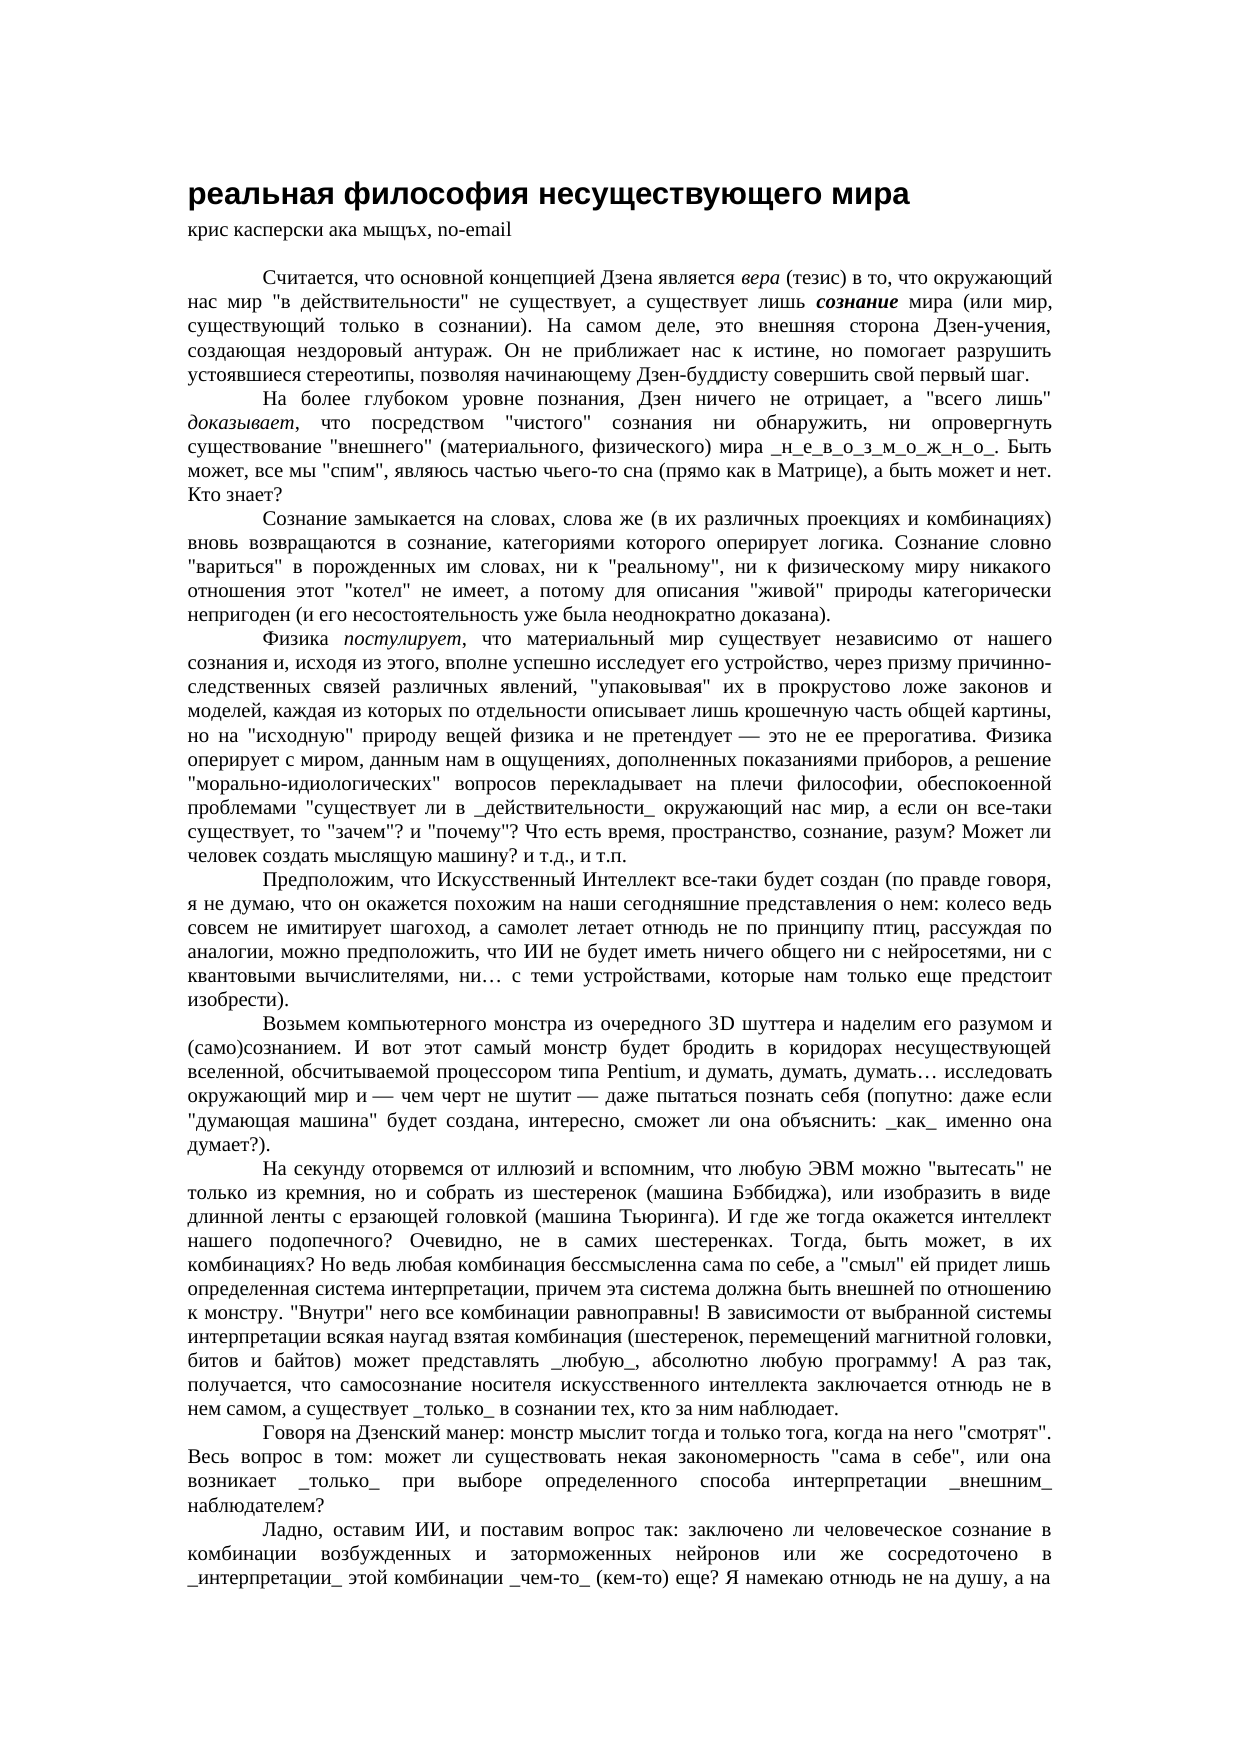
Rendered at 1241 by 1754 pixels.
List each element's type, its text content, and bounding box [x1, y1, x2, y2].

text Предположим, что Искусственный Интеллект все-таки будет создан (по правде говоря, я не думаю, что он окажется похожим на наши сегодняшние представления о нем: колесо ведь совсем не имитирует шагоход, а самолет летает отнюдь не по принципу птиц, рассуждая по аналогии, можно предположить, что ИИ не будет иметь ничего общего ни с нейросетями, ни с квантовыми вычислителями, ни… с теми устройствами, которые нам только еще предстоит изобрести). [187, 867, 1053, 1011]
text Ладно, оставим ИИ, и поставим вопрос так: заключено ли человеческое сознание в комбинации возбужденных и заторможенных нейронов или же сосредоточено в _интерпретации_ этой комбинации _чем-то_ (кем-то) еще? Я намекаю отнюдь не на душу, а на [187, 1517, 1053, 1589]
text На более глубоком уровне познания, Дзен ничего не отрицает, а "всего лишь" доказывает, что посредством "чистого" сознания ни обнаружить, ни опровергнуть существование "внешнего" (материального, физического) мира _н_е_в_о_з_м_о_ж_н_о_. Быть может, все мы "спим", являюсь частью чьего-то сна (прямо как в Матрице), а быть может и нет. Кто знает? [187, 386, 1053, 506]
text Считается, что основной концепцией Дзена является вера (тезис) в то, что окружающий нас мир "в действительности" не существует, а существует лишь сознание мира (или мир, существующий только в сознании). На самом деле, это внешняя сторона Дзен-учения, создающая нездоровый антураж. Он не приближает нас к истине, но помогает разрушить устоявшиеся стереотипы, позволяя начинающему Дзен-буддисту совершить свой первый шаг. [187, 265, 1053, 386]
text Физика постулирует, что материальный мир существует независимо от нашего сознания и, исходя из этого, вполне успешно исследует его устройство, через призму причинно-следственных связей различных явлений, "упаковывая" их в прокрустово ложе законов и моделей, каждая из которых по отдельности описывает лишь крошечную часть общей картины, но на "исходную" природу вещей физика и не претендует — это не ее прерогатива. Физика оперирует с миром, данным нам в ощущениях, дополненных показаниями приборов, а решение "морально-идиологических" вопросов перекладывает на плечи философии, обеспокоенной проблемами "существует ли в _действительности_ окружающий нас мир, а если он все-таки существует, то "зачем"? и "почему"? Что есть время, пространство, сознание, разум? Может ли человек создать мыслящую машину? и т.д., и т.п. [187, 626, 1053, 867]
text Сознание замыкается на словах, слова же (в их различных проекциях и комбинациях) вновь возвращаются в сознание, категориями которого оперирует логика. Сознание словно "вариться" в порожденных им словах, ни к "реальному", ни к физическому миру никакого отношения этот "котел" не имеет, а потому для описания "живой" природы категорически непригоден (и его несостоятельность уже была неоднократно доказана). [187, 506, 1053, 626]
text Возьмем компьютерного монстра из очередного 3D шуттера и наделим его разумом и (само)сознанием. И вот этот самый монстр будет бродить в коридорах несуществующей вселенной, обсчитываемой процессором типа Pentium, и думать, думать, думать… исследовать окружающий мир и — чем черт не шутит — даже пытаться познать себя (попутно: даже если "думающая машина" будет создана, интересно, сможет ли она объяснить: _как_ именно она думает?). [187, 1011, 1053, 1156]
text Говоря на Дзенский манер: монстр мыслит тогда и только тога, когда на него "смотрят". Весь вопрос в том: может ли существовать некая закономерность "сама в себе", или она возникает _только_ при выборе определенного способа интерпретации _внешним_ наблюдателем? [187, 1420, 1053, 1517]
subtitle реальная философия несуществующего мира [187, 175, 1053, 211]
text На секунду оторвемся от иллюзий и вспомним, что любую ЭВМ можно "вытесать" не только из кремния, но и собрать из шестеренок (машина Бэббиджа), или изобразить в виде длинной ленты с ерзающей головкой (машина Тьюринга). И где же тогда окажется интеллект нашего подопечного? Очевидно, не в самих шестеренках. Тогда, быть может, в их комбинациях? Но ведь любая комбинация бессмысленна сама по себе, а "смыл" ей придет лишь определенная система интерпретации, причем эта система должна быть внешней по отношению к монстру. "Внутри" него все комбинации равноправны! В зависимости от выбранной системы интерпретации всякая наугад взятая комбинация (шестеренок, перемещений магнитной головки, битов и байтов) может представлять _любую_, абсолютно любую программу! А раз так, получается, что самосознание носителя искусственного интеллекта заключается отнюдь не в нем самом, а существует _только_ в сознании тех, кто за ним наблюдает. [187, 1156, 1053, 1420]
text крис касперски ака мыщъх, no-email [187, 217, 1053, 241]
